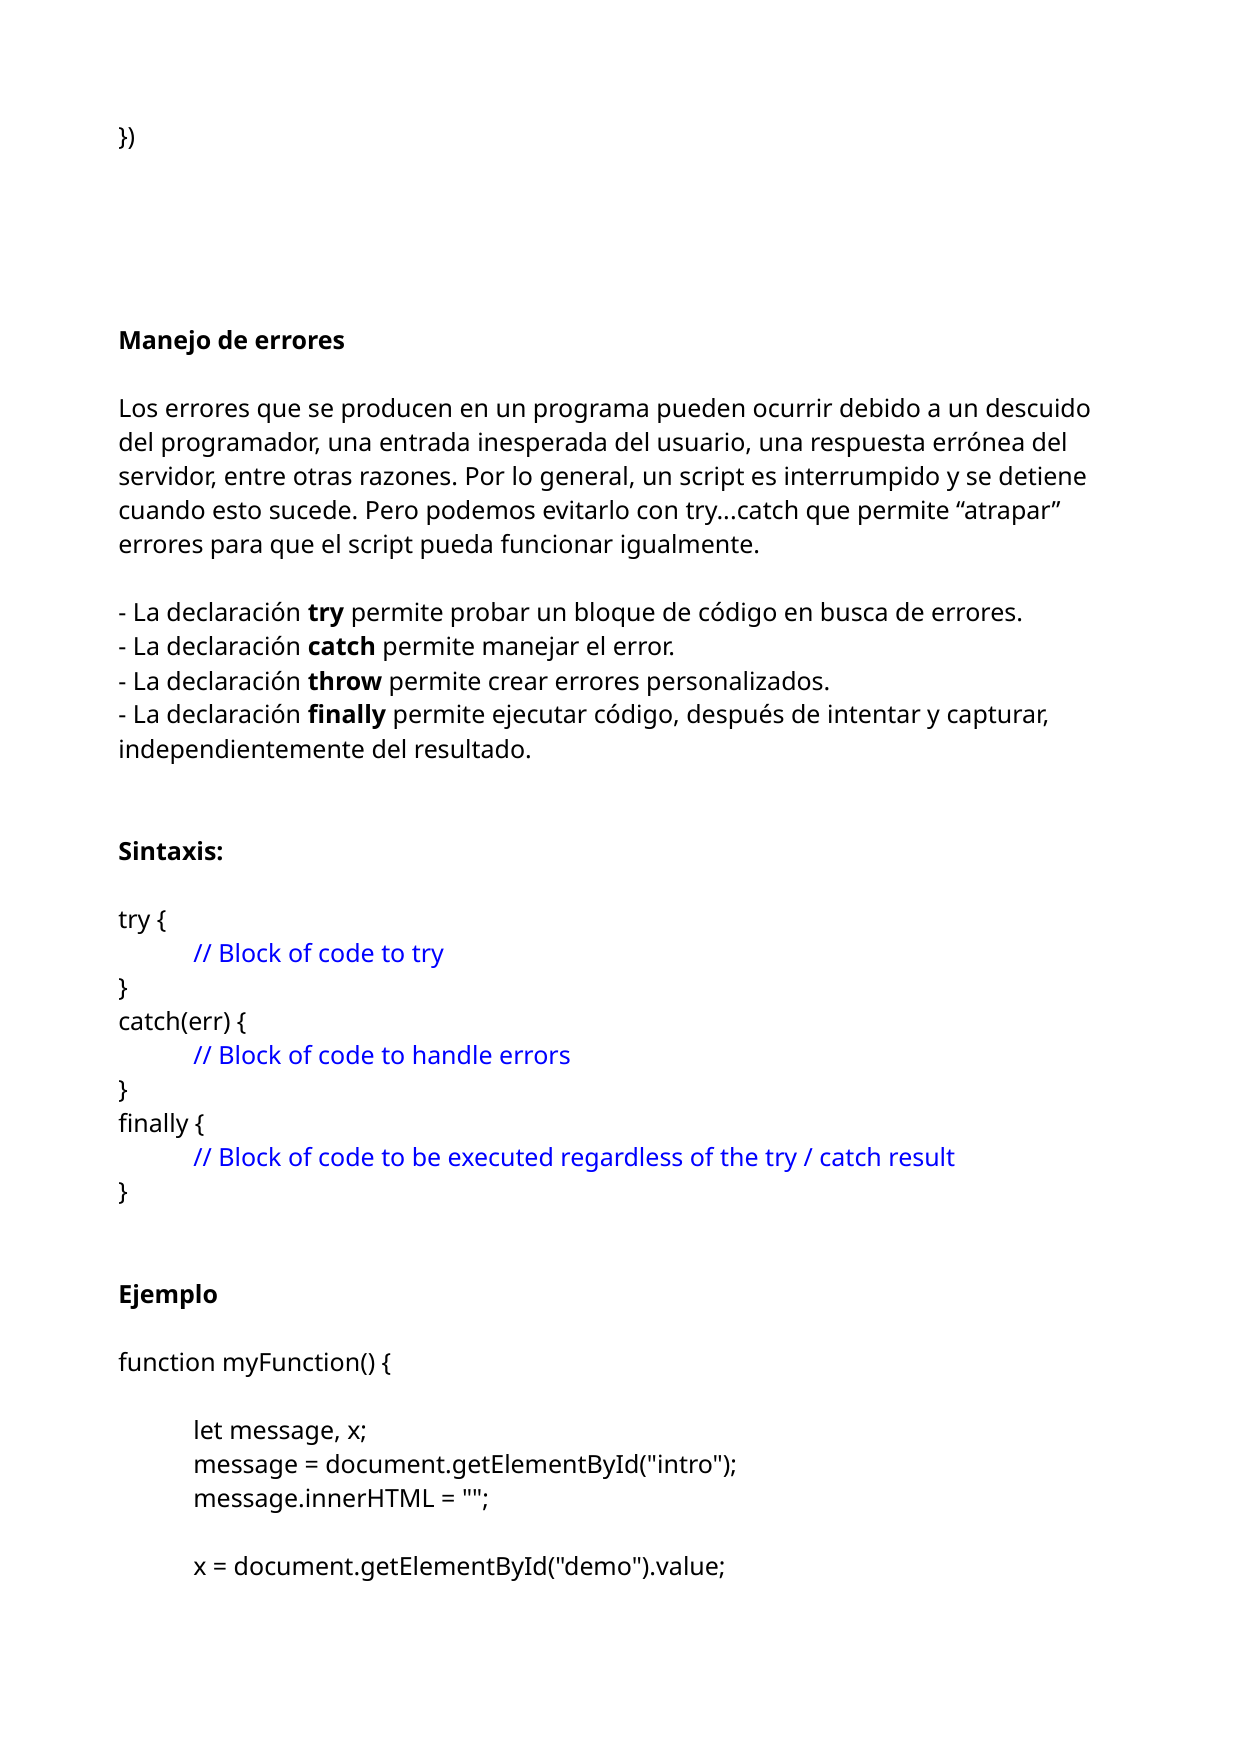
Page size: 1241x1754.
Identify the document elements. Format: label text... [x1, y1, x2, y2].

text message.innerHTML = ""; [118, 1481, 1122, 1515]
text } [118, 1072, 1122, 1106]
text Sintaxis: [118, 833, 1122, 867]
text } [118, 970, 1122, 1004]
text Los errores que se producen en un programa pueden ocurrir debido a un descuido del programador, una entrada inesperada del usuario, una respuesta errónea del servidor, entre otras razones. Por lo general, un script es interrumpido y se detiene cuando esto sucede. Pero podemos evitarlo con try...catch que permite “atrapar” errores para que el script pueda funcionar igualmente. [118, 391, 1122, 561]
text // Block of code to handle errors [118, 1038, 1122, 1072]
text } [118, 1174, 1122, 1208]
text - La declaración finally permite ejecutar código, después de intentar y capturar, independientemente del resultado. [118, 697, 1122, 765]
text function myFunction() { [118, 1344, 1122, 1378]
text finally { [118, 1106, 1122, 1140]
text let message, x; [118, 1412, 1122, 1447]
text Manejo de errores [118, 322, 1122, 357]
text - La declaración try permite probar un bloque de código en busca de errores. [118, 595, 1122, 629]
text message = document.getElementById("intro"); [118, 1447, 1122, 1481]
text - La declaración catch permite manejar el error. [118, 629, 1122, 663]
text x = document.getElementById("demo").value; [118, 1549, 1122, 1583]
text // Block of code to be executed regardless of the try / catch result [118, 1140, 1122, 1174]
text - La declaración throw permite crear errores personalizados. [118, 663, 1122, 697]
text }) [118, 118, 1122, 152]
text // Block of code to try [118, 936, 1122, 970]
text try { [118, 902, 1122, 936]
text catch(err) { [118, 1004, 1122, 1038]
text Ejemplo [118, 1276, 1122, 1310]
